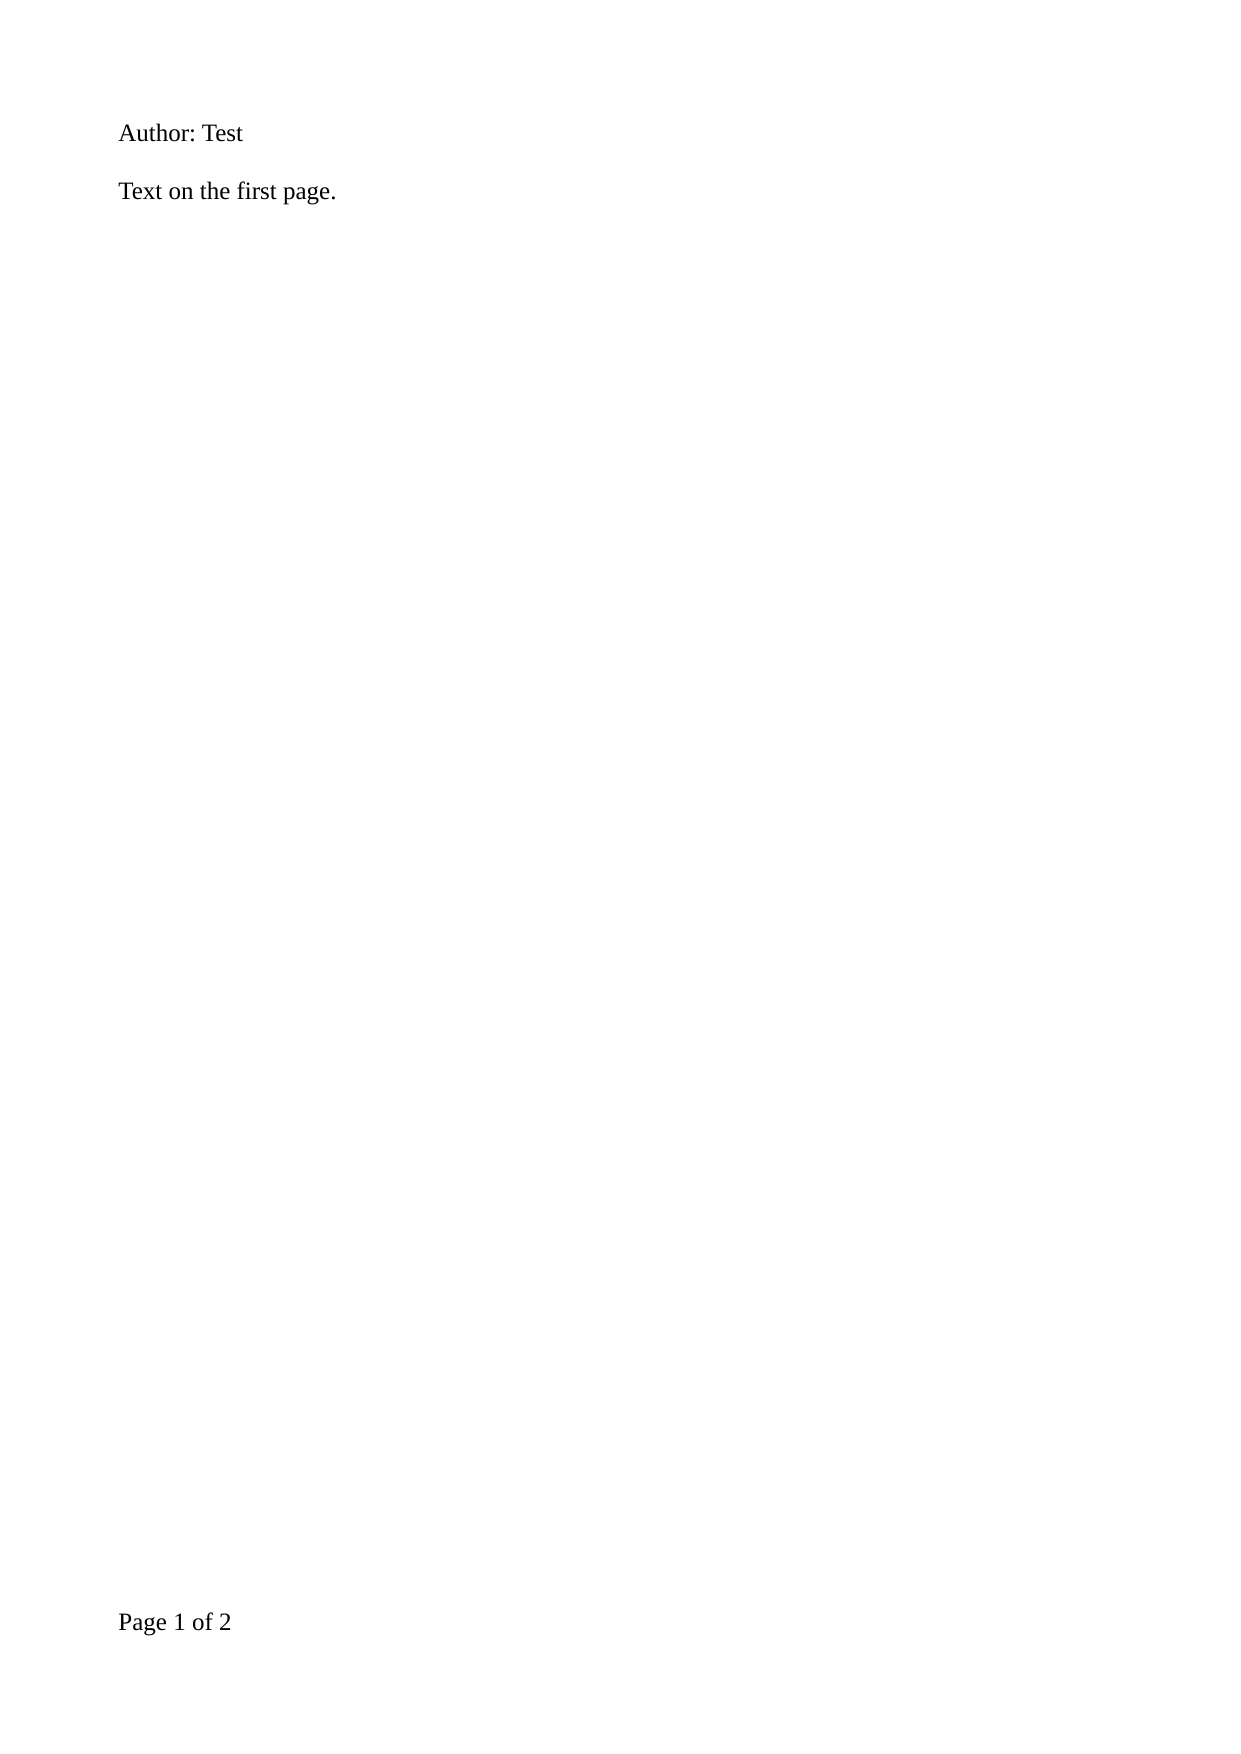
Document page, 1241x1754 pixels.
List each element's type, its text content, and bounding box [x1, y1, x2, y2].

text Text on the first page. [118, 176, 1122, 205]
